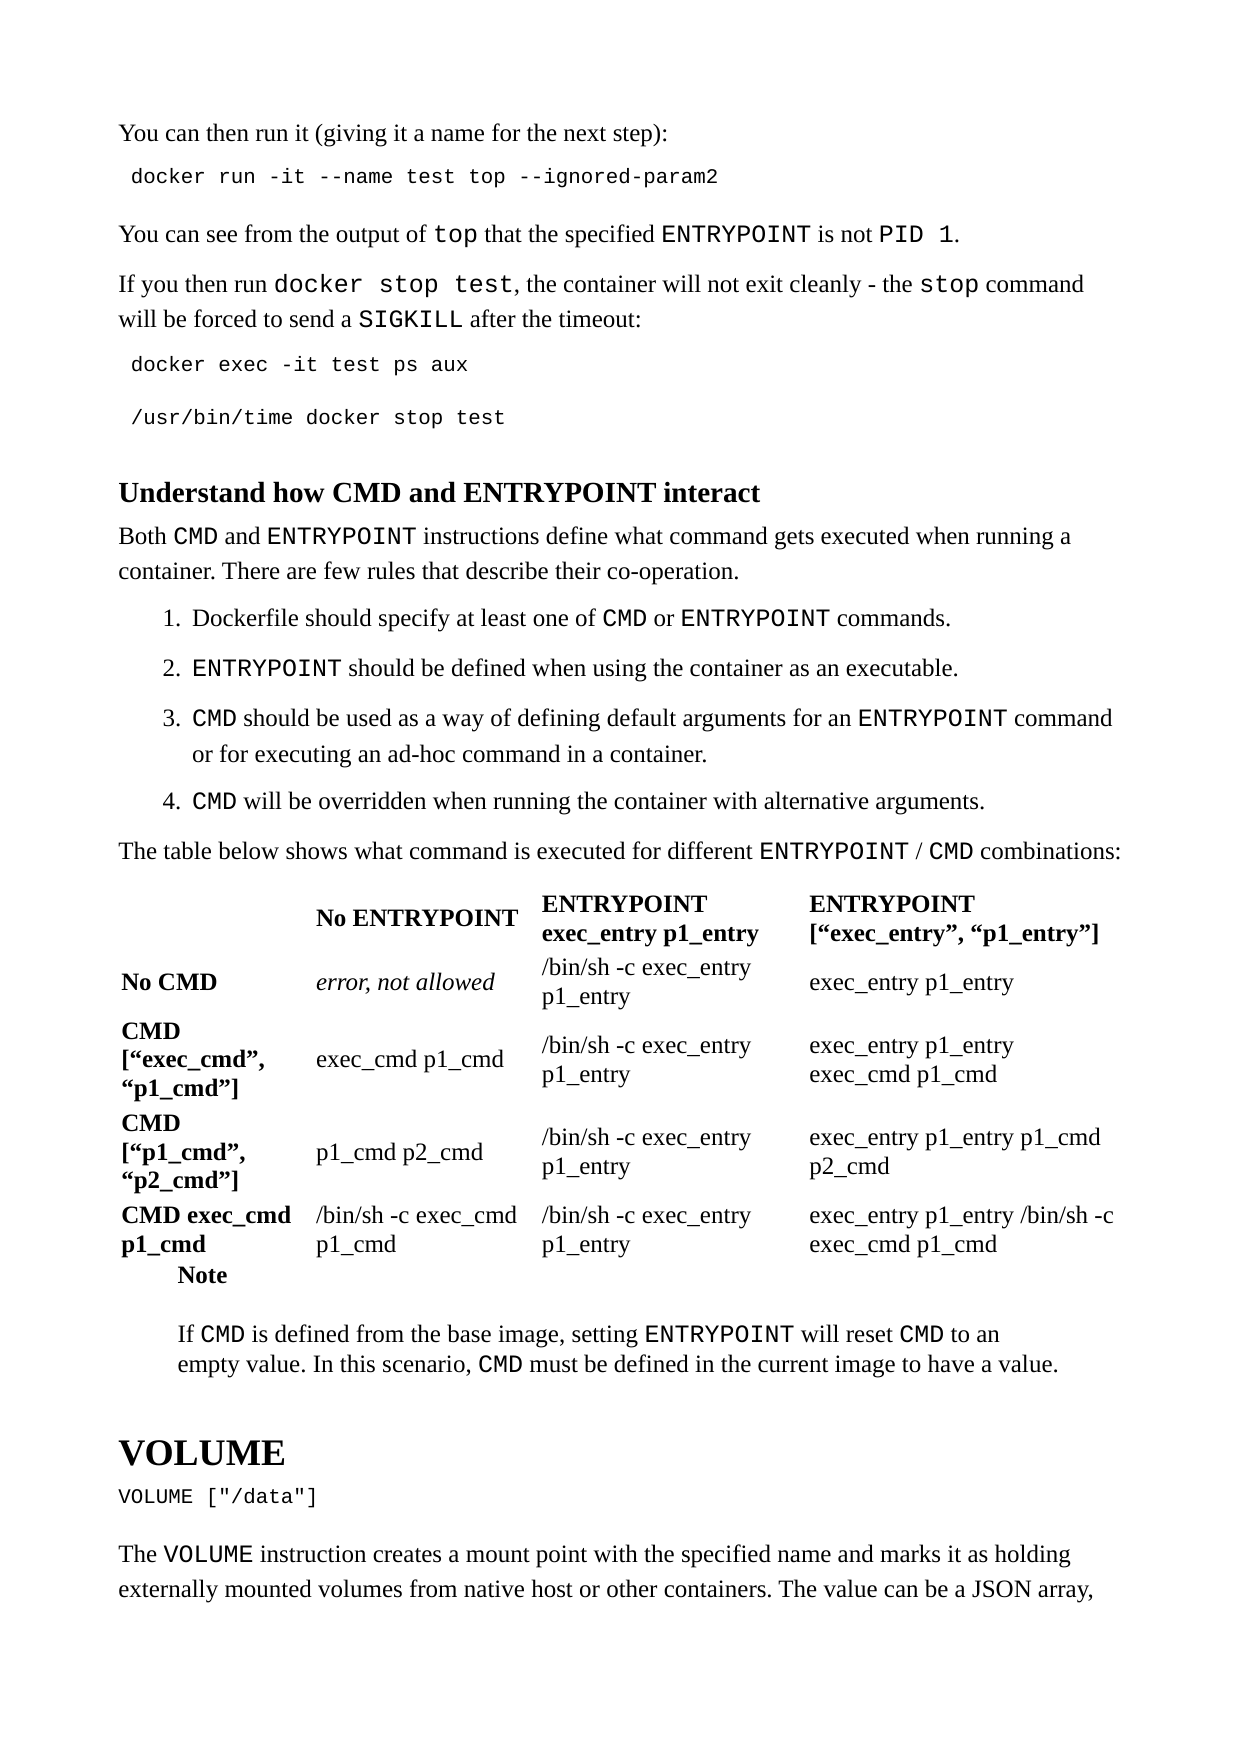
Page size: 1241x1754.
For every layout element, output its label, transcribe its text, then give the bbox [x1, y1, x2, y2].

list CMD will be overridden when running the container with alternative arguments. [162, 786, 1122, 817]
text The table below shows what command is executed for different ENTRYPOINT / CMD combinations: [118, 836, 1122, 867]
table_cell exec_entry p1_entry [806, 950, 1122, 1013]
list CMD should be used as a way of defining default arguments for an ENTRYPOINT command or for executing an ad-hoc command in a container. [162, 703, 1122, 767]
table_cell CMD [“exec_cmd”, “p1_cmd”] [118, 1013, 313, 1105]
text Note [177, 1260, 1063, 1289]
table_cell p1_cmd p2_cmd [313, 1105, 539, 1197]
table_cell exec_entry p1_entry exec_cmd p1_cmd [806, 1013, 1122, 1105]
table_cell No CMD [118, 950, 313, 1013]
text Both CMD and ENTRYPOINT instructions define what command gets executed when running a container. There are few rules that describe their co-operation. [118, 521, 1122, 585]
text If you then run docker stop test, the container will not exit cleanly - the stop command will be forced to send a SIGKILL after the timeout: [118, 269, 1122, 335]
table_header ENTRYPOINT [“exec_entry”, “p1_entry”] [806, 886, 1122, 949]
table_header [118, 886, 313, 949]
list ENTRYPOINT should be defined when using the container as an executable. [162, 653, 1122, 684]
text docker exec -it test ps aux [118, 354, 1122, 378]
table_cell error, not allowed [313, 950, 539, 1013]
list Dockerfile should specify at least one of CMD or ENTRYPOINT commands. [162, 603, 1122, 634]
text VOLUME ["/data"] [118, 1486, 1122, 1510]
text The VOLUME instruction creates a mount point with the specified name and marks it as holding externally mounted volumes from native host or other containers. The value can be a JSON array, [118, 1539, 1122, 1603]
table_cell /bin/sh -c exec_entry p1_entry [539, 1013, 806, 1105]
subtitle VOLUME [118, 1431, 1122, 1474]
text docker run -it --name test top --ignored-param2 [118, 166, 1122, 189]
table_cell /bin/sh -c exec_entry p1_entry [539, 950, 806, 1013]
text You can then run it (giving it a name for the next step): [118, 118, 1122, 147]
text You can see from the output of top that the specified ENTRYPOINT is not PID 1. [118, 219, 1122, 250]
table_cell CMD [“p1_cmd”, “p2_cmd”] [118, 1105, 313, 1197]
table_cell /bin/sh -c exec_cmd p1_cmd [313, 1197, 539, 1260]
table_cell /bin/sh -c exec_entry p1_entry [539, 1105, 806, 1197]
table_header ENTRYPOINT exec_entry p1_entry [539, 886, 806, 949]
table_cell exec_entry p1_entry /bin/sh -c exec_cmd p1_cmd [806, 1197, 1122, 1260]
text /usr/bin/time docker stop test [118, 407, 1122, 431]
table_header No ENTRYPOINT [313, 886, 539, 949]
table_cell exec_entry p1_entry p1_cmd p2_cmd [806, 1105, 1122, 1197]
table_cell /bin/sh -c exec_entry p1_entry [539, 1197, 806, 1260]
subtitle Understand how CMD and ENTRYPOINT interact [118, 475, 1122, 508]
table_cell CMD exec_cmd p1_cmd [118, 1197, 313, 1260]
text If CMD is defined from the base image, setting ENTRYPOINT will reset CMD to an empty value. In this scenario, CMD must be defined in the current image to have a value. [177, 1319, 1063, 1380]
table_cell exec_cmd p1_cmd [313, 1013, 539, 1105]
